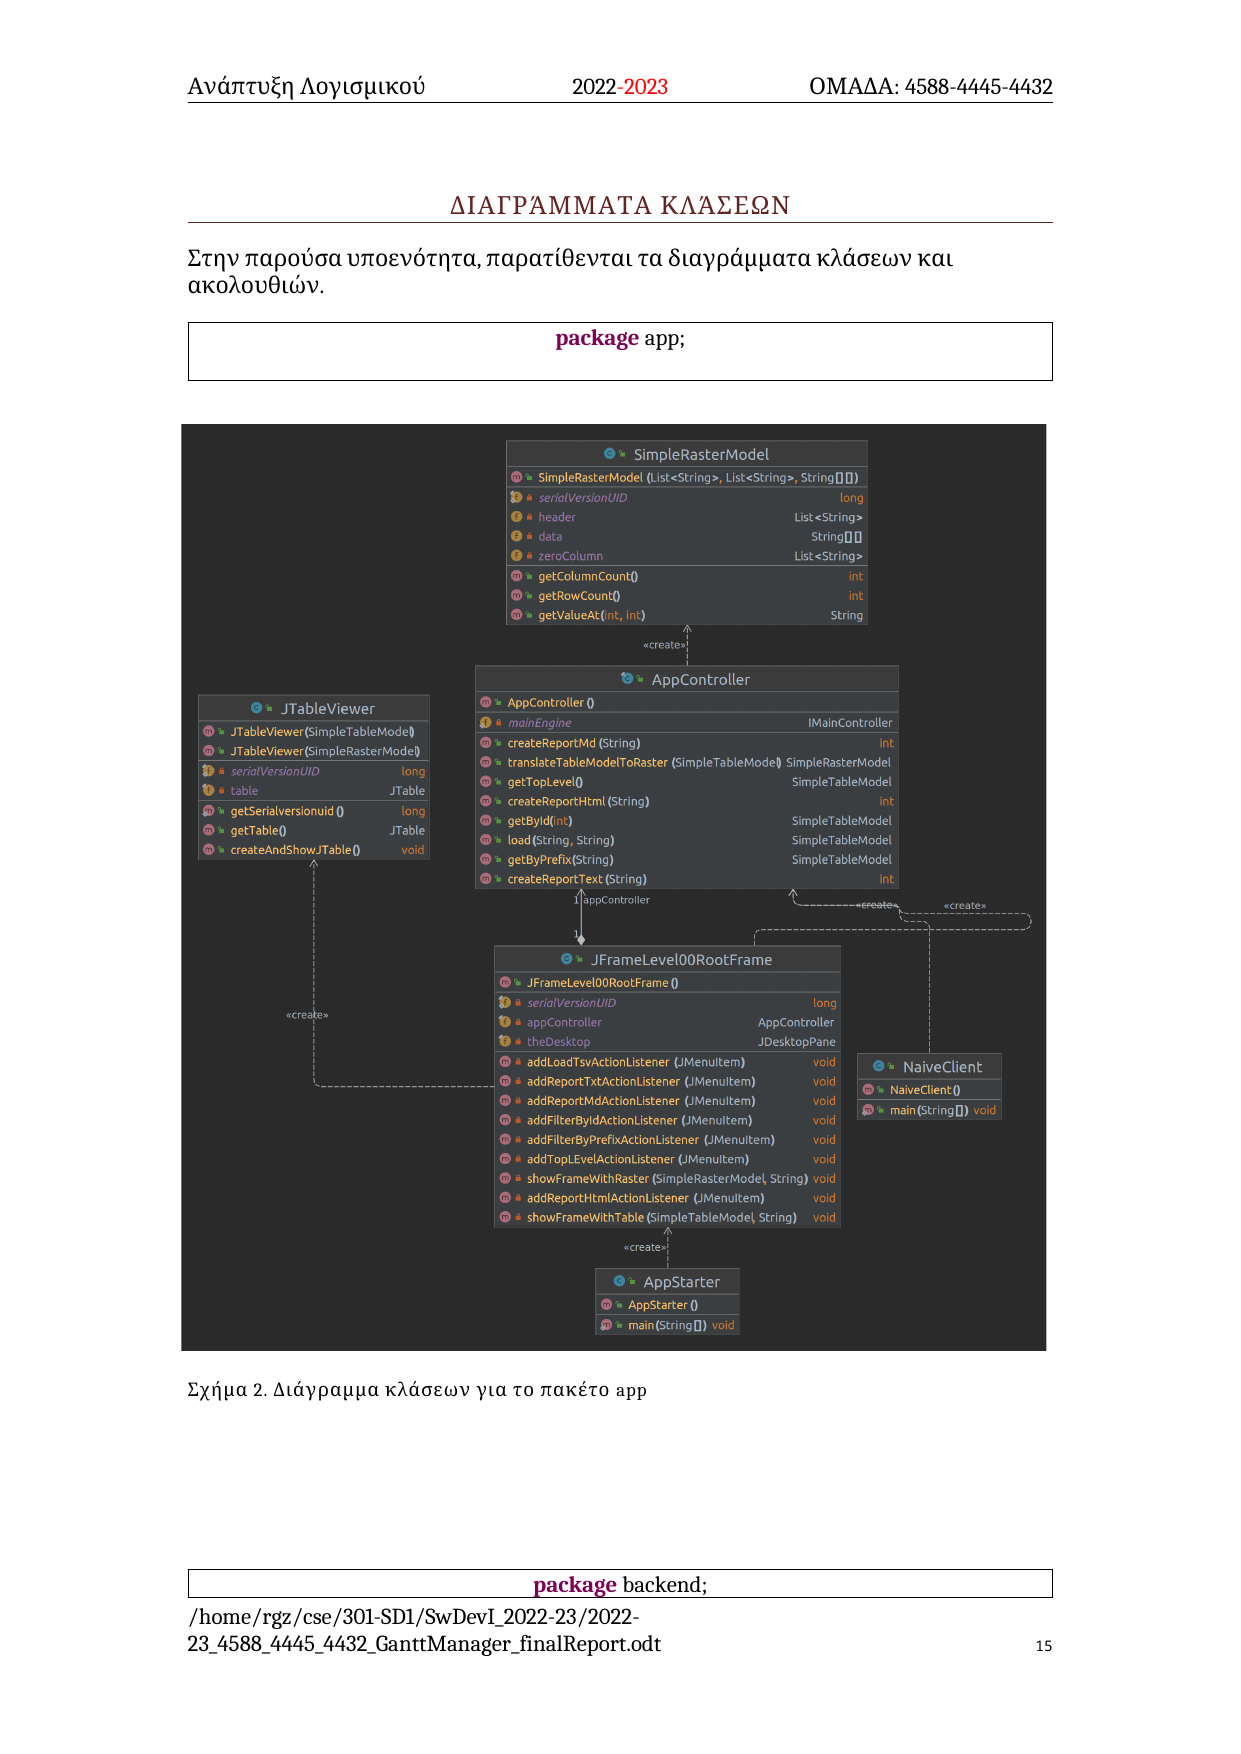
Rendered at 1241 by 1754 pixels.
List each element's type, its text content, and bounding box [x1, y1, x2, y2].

text Στην παρούσα υποενότητα, παρατίθενται τα διαγράμματα κλάσεων και ακολουθιών. [187, 246, 1053, 300]
text package app; [189, 323, 1052, 351]
text Σχήμα 2. Διάγραμμα κλάσεων για το πακέτο app [187, 1380, 1053, 1401]
subtitle Διαγράμματα Κλάσεων [187, 192, 1053, 223]
text package backend; [189, 1570, 1052, 1597]
picture [181, 424, 1047, 1351]
